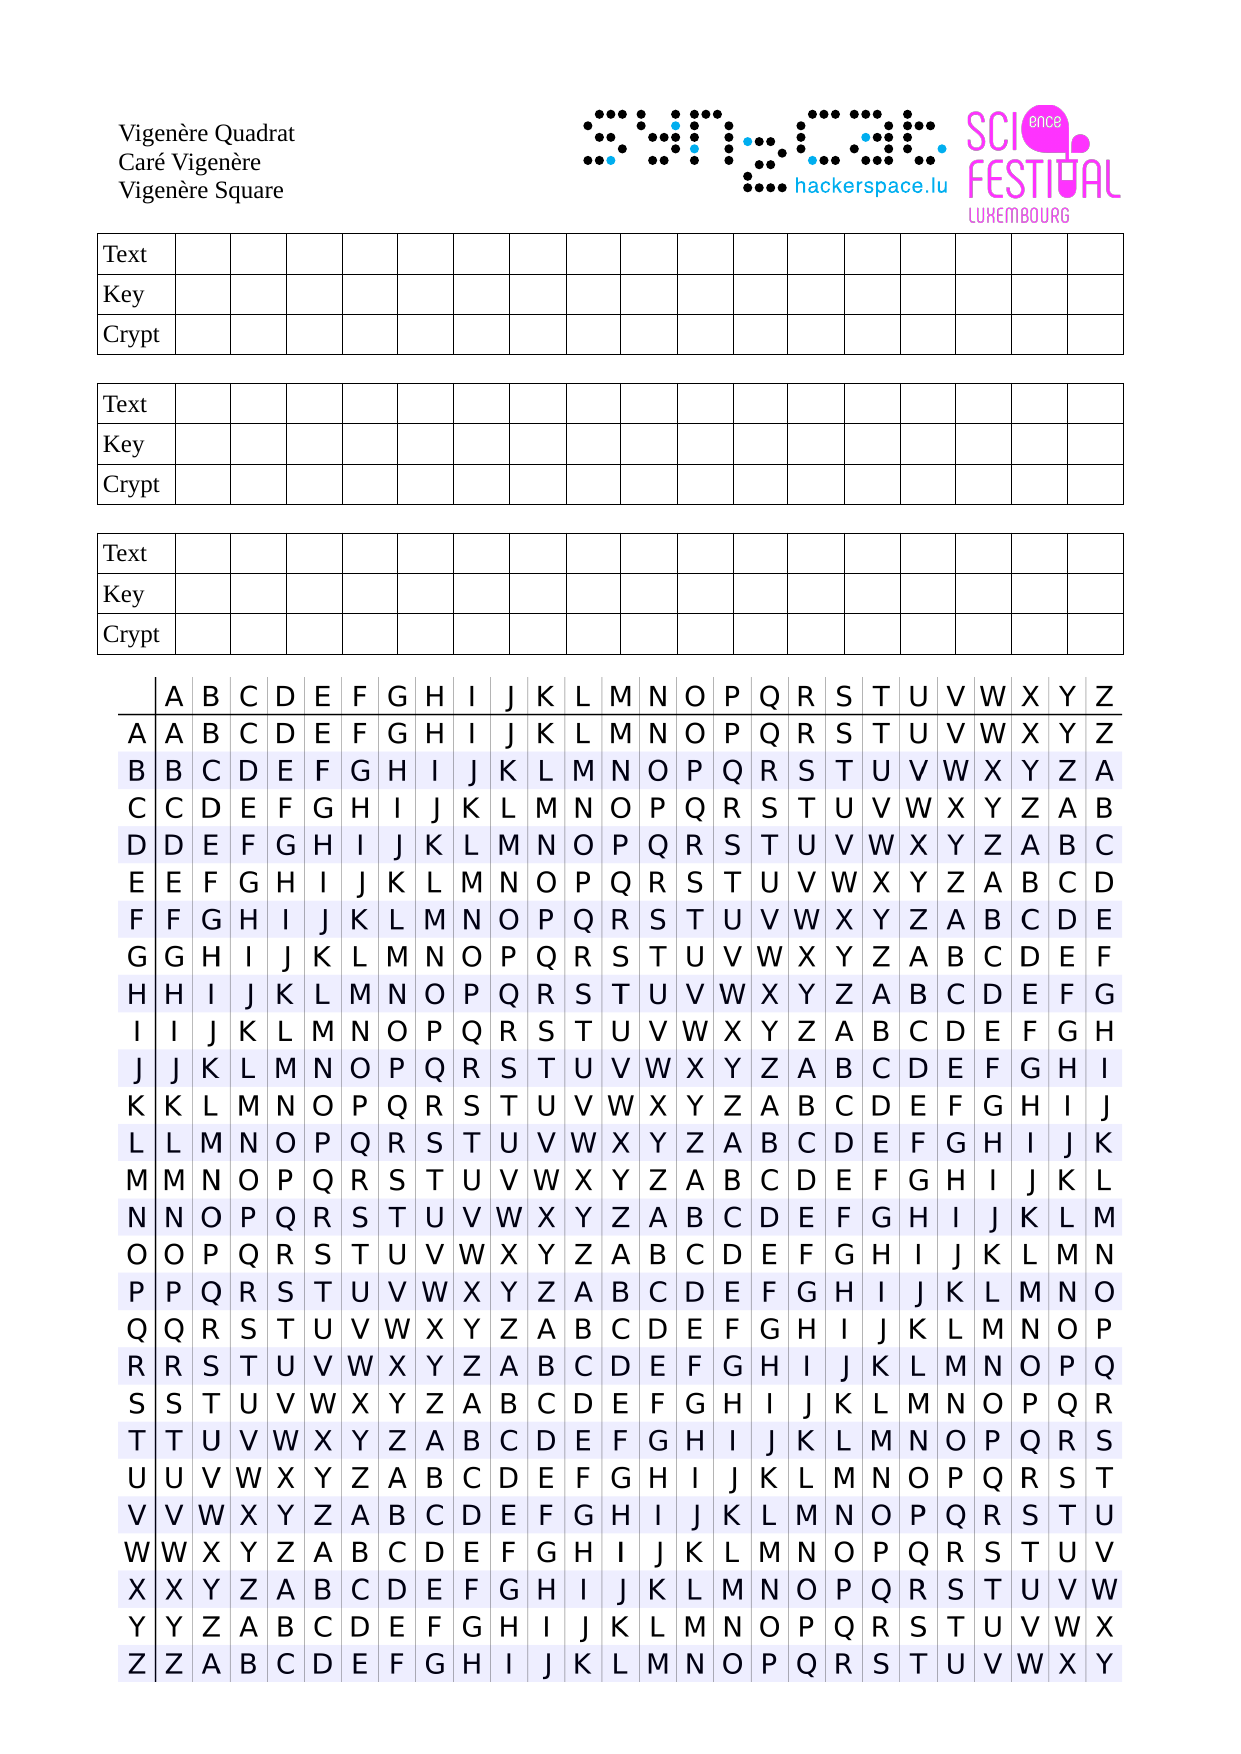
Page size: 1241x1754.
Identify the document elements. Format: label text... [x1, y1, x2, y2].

table_header [567, 234, 620, 273]
table_cell [287, 315, 342, 354]
table_cell [734, 574, 787, 613]
table_header [956, 234, 1011, 273]
table_cell [398, 574, 453, 613]
table_cell [956, 315, 1011, 354]
table_cell [734, 315, 787, 354]
table_header [454, 534, 509, 573]
table_cell [176, 424, 230, 463]
table_cell [901, 315, 955, 354]
table_cell [1012, 574, 1067, 613]
table_cell [454, 574, 509, 613]
table_cell [788, 424, 844, 463]
table_header [343, 384, 397, 423]
table_cell [287, 574, 342, 613]
table_cell Key [98, 275, 175, 314]
table_cell [788, 315, 844, 354]
table_cell [621, 465, 677, 504]
table_cell [567, 315, 620, 354]
table_header [510, 534, 566, 573]
table_header Text [98, 384, 175, 423]
table_cell [1012, 614, 1067, 654]
table_cell [454, 315, 509, 354]
table_cell Crypt [98, 465, 175, 504]
table_cell [454, 275, 509, 314]
table_cell [788, 465, 844, 504]
table_cell Crypt [98, 614, 175, 654]
table_header [510, 234, 566, 273]
table_cell Key [98, 574, 175, 613]
table_cell [343, 424, 397, 463]
table_header [343, 234, 397, 273]
table_cell [567, 424, 620, 463]
table_cell [1068, 614, 1123, 654]
table_cell [678, 465, 733, 504]
table_cell [678, 275, 733, 314]
table_cell [734, 275, 787, 314]
table_cell [567, 465, 620, 504]
table_cell [343, 315, 397, 354]
table_header [176, 384, 230, 423]
table_header [176, 234, 230, 273]
table_cell [343, 614, 397, 654]
table_header [398, 534, 453, 573]
table_cell [510, 574, 566, 613]
table_cell [901, 574, 955, 613]
table_cell [678, 614, 733, 654]
table_cell [176, 275, 230, 314]
table_header [901, 234, 955, 273]
table_cell [231, 614, 286, 654]
table_cell [621, 574, 677, 613]
table_header [845, 534, 900, 573]
table_cell [621, 424, 677, 463]
table_cell [1068, 465, 1123, 504]
table_header [454, 234, 509, 273]
table_header [1068, 384, 1123, 423]
table_cell [734, 614, 787, 654]
table_header [454, 384, 509, 423]
text Vigenère Square [118, 176, 967, 204]
table_cell [567, 614, 620, 654]
table_header Text [98, 534, 175, 573]
table_header [621, 384, 677, 423]
table_cell [287, 275, 342, 314]
table_cell [845, 465, 900, 504]
table_cell [845, 275, 900, 314]
table_cell Key [98, 424, 175, 463]
table_cell [901, 614, 955, 654]
table_header [287, 234, 342, 273]
table_cell [1068, 275, 1123, 314]
table_cell [1012, 465, 1067, 504]
table_header [678, 234, 733, 273]
table_cell [510, 465, 566, 504]
table_cell [231, 574, 286, 613]
table_cell [343, 574, 397, 613]
table_header [788, 234, 844, 273]
table_header [231, 534, 286, 573]
table_cell [510, 424, 566, 463]
table_header [901, 384, 955, 423]
table_cell [176, 574, 230, 613]
table_header [734, 384, 787, 423]
table_header [567, 534, 620, 573]
table_cell [343, 275, 397, 314]
table_cell [398, 465, 453, 504]
table_cell [901, 275, 955, 314]
table_header [398, 234, 453, 273]
table_cell [287, 465, 342, 504]
table_cell [845, 315, 900, 354]
table_header [176, 534, 230, 573]
table_header [788, 534, 844, 573]
picture [118, 677, 1123, 1682]
table_cell [788, 574, 844, 613]
table_cell [231, 275, 286, 314]
text Vigenère Quadrat [118, 118, 967, 147]
table_cell [1012, 315, 1067, 354]
table_cell [231, 315, 286, 354]
table_cell [398, 424, 453, 463]
table_cell [845, 424, 900, 463]
table_cell [845, 574, 900, 613]
table_cell [956, 614, 1011, 654]
table_cell [176, 465, 230, 504]
table_cell [398, 275, 453, 314]
table_cell Crypt [98, 315, 175, 354]
table_header Text [98, 234, 175, 273]
table_cell [621, 315, 677, 354]
table_header [1012, 384, 1067, 423]
table_header [231, 234, 286, 273]
table_cell [956, 275, 1011, 314]
table_header [231, 384, 286, 423]
table_cell [1012, 275, 1067, 314]
table_cell [788, 614, 844, 654]
table_cell [678, 574, 733, 613]
table_cell [956, 574, 1011, 613]
table_header [287, 384, 342, 423]
table_cell [901, 424, 955, 463]
table_header [845, 384, 900, 423]
table_cell [398, 614, 453, 654]
table_cell [678, 315, 733, 354]
table_header [956, 384, 1011, 423]
table_cell [231, 424, 286, 463]
table_header [1068, 534, 1123, 573]
table_cell [1068, 574, 1123, 613]
table_cell [901, 465, 955, 504]
table_cell [454, 614, 509, 654]
table_cell [231, 465, 286, 504]
table_cell [454, 424, 509, 463]
table_header [901, 534, 955, 573]
table_cell [510, 315, 566, 354]
text Caré Vigenère [118, 147, 967, 176]
table_cell [845, 614, 900, 654]
table_cell [734, 465, 787, 504]
table_header [287, 534, 342, 573]
table_header [734, 234, 787, 273]
table_cell [621, 275, 677, 314]
table_cell [678, 424, 733, 463]
table_cell [510, 614, 566, 654]
table_cell [1012, 424, 1067, 463]
table_header [956, 534, 1011, 573]
table_cell [287, 424, 342, 463]
table_header [678, 384, 733, 423]
table_cell [1068, 424, 1123, 463]
table_cell [621, 614, 677, 654]
table_header [845, 234, 900, 273]
table_header [788, 384, 844, 423]
table_cell [176, 614, 230, 654]
table_cell [956, 424, 1011, 463]
table_cell [1068, 315, 1123, 354]
table_cell [287, 614, 342, 654]
table_header [734, 534, 787, 573]
table_header [621, 534, 677, 573]
table_header [1068, 234, 1123, 273]
table_cell [956, 465, 1011, 504]
picture [967, 105, 1123, 223]
table_cell [567, 275, 620, 314]
table_header [621, 234, 677, 273]
table_header [510, 384, 566, 423]
table_header [398, 384, 453, 423]
table_cell [510, 275, 566, 314]
table_cell [343, 465, 397, 504]
table_cell [788, 275, 844, 314]
table_header [1012, 234, 1067, 273]
table_cell [454, 465, 509, 504]
table_header [343, 534, 397, 573]
table_header [567, 384, 620, 423]
table_cell [734, 424, 787, 463]
table_cell [176, 315, 230, 354]
table_cell [398, 315, 453, 354]
table_header [678, 534, 733, 573]
table_header [1012, 534, 1067, 573]
table_cell [567, 574, 620, 613]
